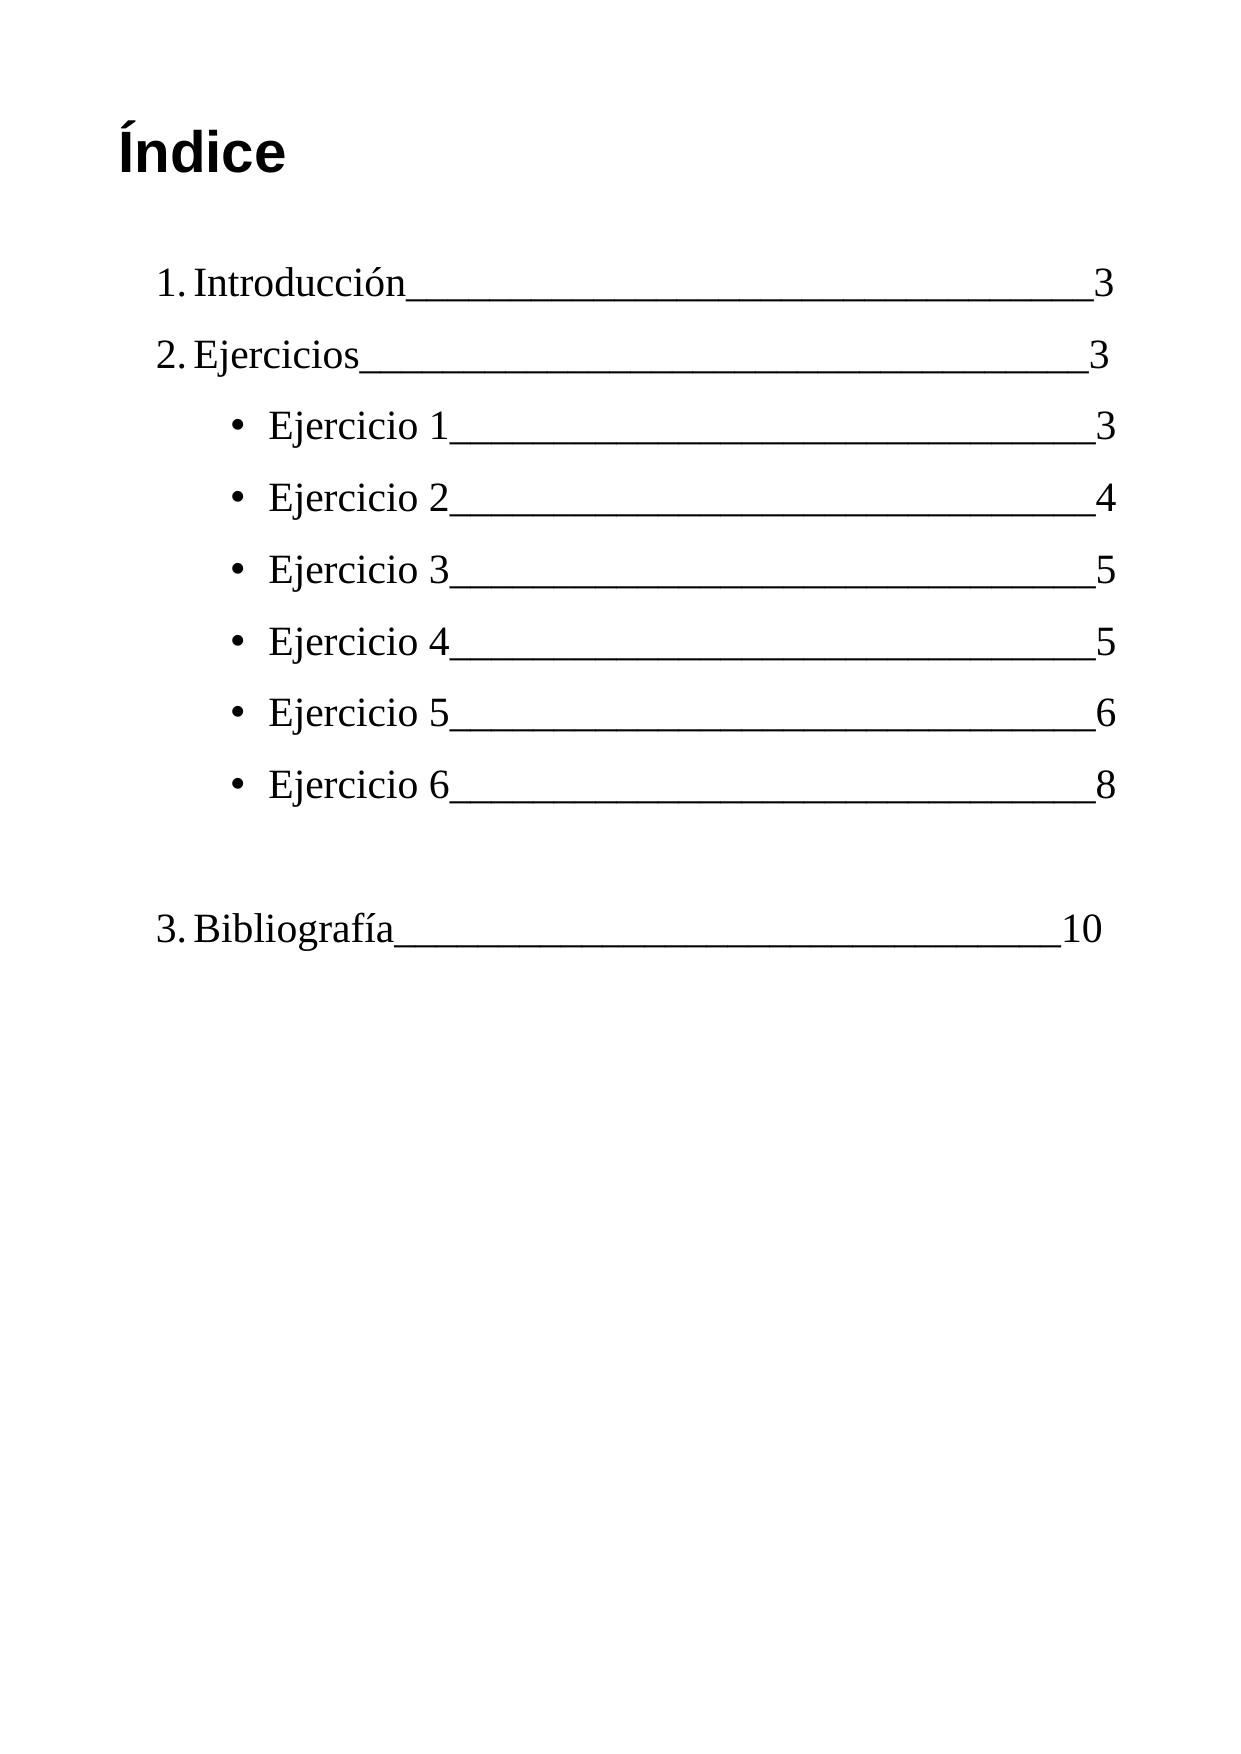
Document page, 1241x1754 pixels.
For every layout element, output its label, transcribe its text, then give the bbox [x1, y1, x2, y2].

list Ejercicio 2_______________________________4 [231, 473, 1122, 521]
list Ejercicio 1_______________________________3 [231, 401, 1122, 449]
list Ejercicio 6_______________________________8 [231, 760, 1122, 808]
subtitle Índice [118, 118, 1122, 185]
list Ejercicios___________________________________3 [156, 329, 1122, 377]
list Ejercicio 5_______________________________6 [231, 688, 1122, 736]
list Introducción_________________________________3 [156, 257, 1122, 305]
list Ejercicio 4_______________________________5 [231, 616, 1122, 664]
list Ejercicio 3_______________________________5 [231, 544, 1122, 592]
list Bibliografía________________________________10 [156, 903, 1122, 951]
